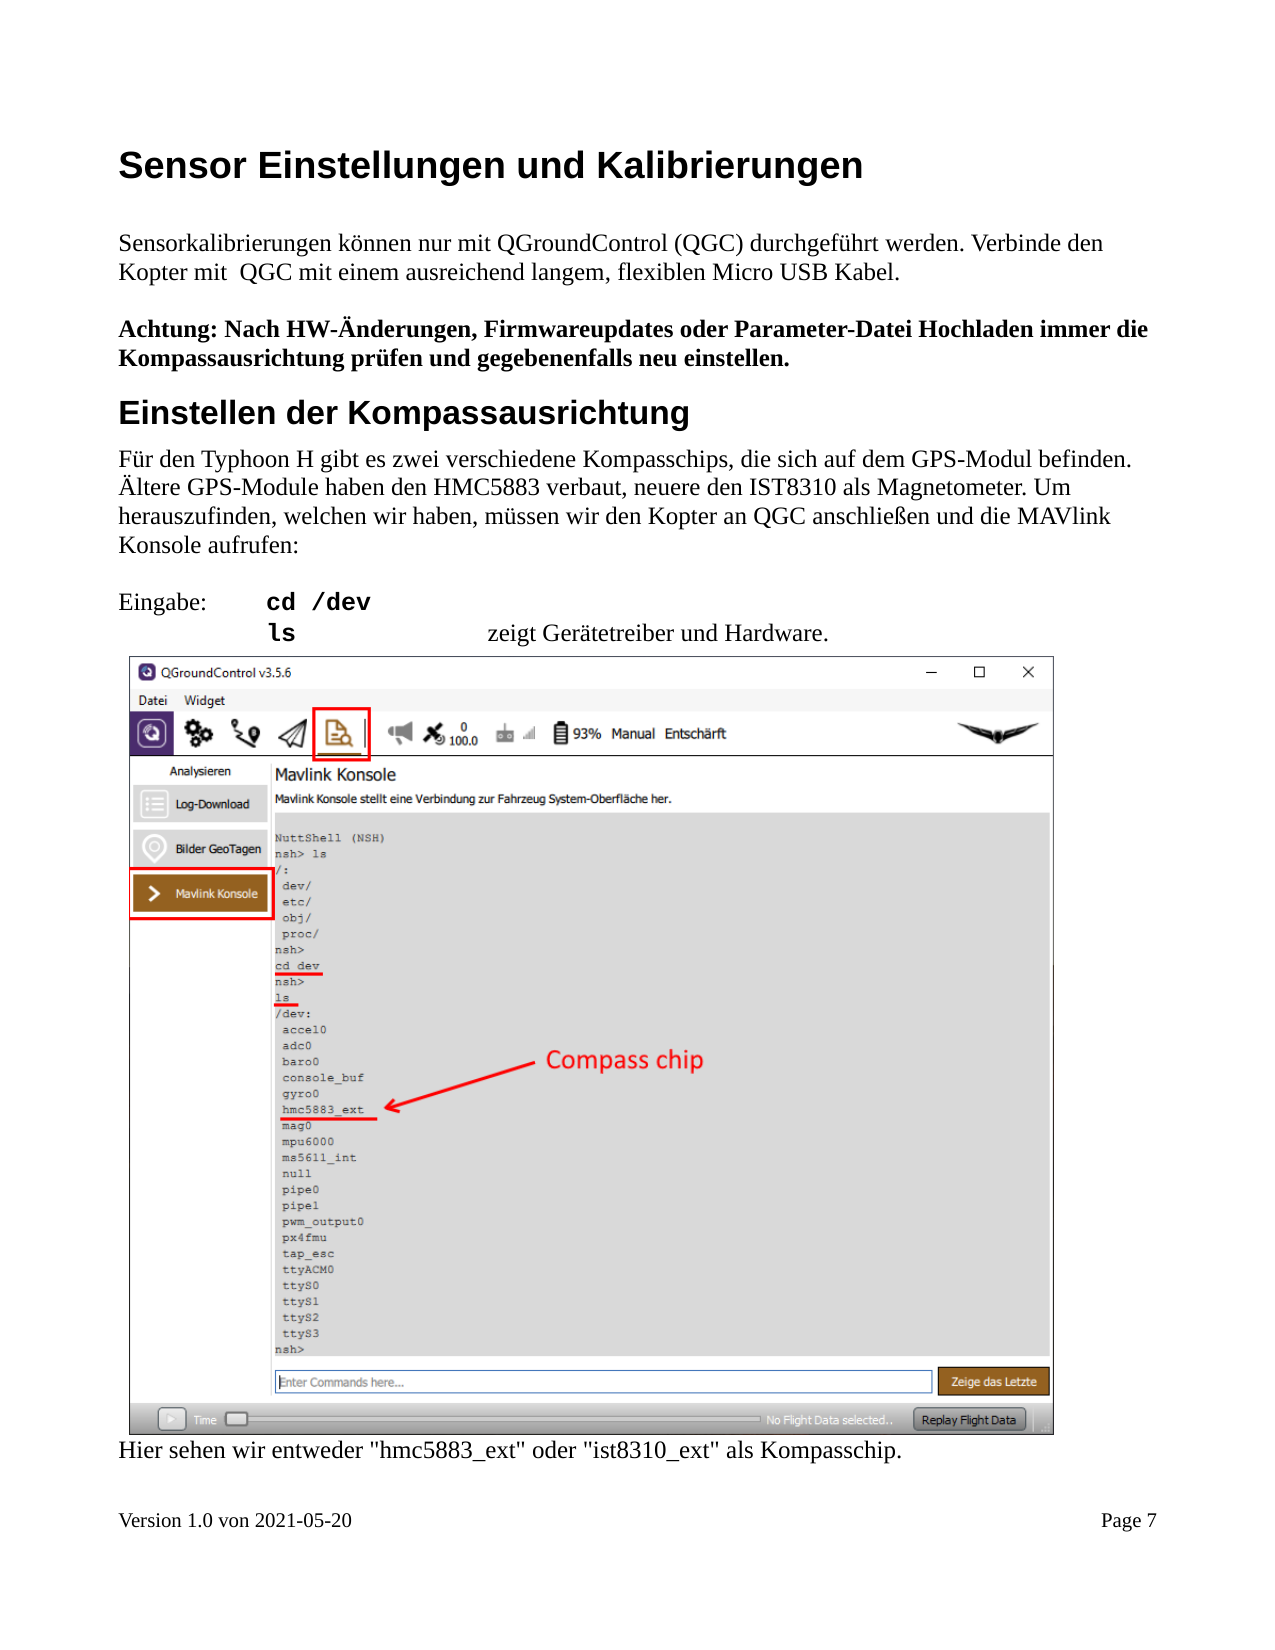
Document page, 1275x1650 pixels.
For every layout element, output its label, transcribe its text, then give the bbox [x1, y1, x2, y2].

text ls zeigt Gerätetreiber und Hardware. [118, 618, 1157, 649]
text Hier sehen wir entweder "hmc5883_ext" oder "ist8310_ext" als Kompasschip. [118, 649, 1157, 1464]
text Eingabe: cd /dev [118, 587, 1157, 618]
picture [129, 656, 1054, 1435]
subtitle Einstellen der Kompassausrichtung [118, 393, 1157, 431]
subtitle Sensor Einstellungen und Kalibrierungen [118, 143, 1157, 187]
text Achtung: Nach HW-Änderungen, Firmwareupdates oder Parameter-Datei Hochladen immer die Kompassausrichtung prüfen und gegebenenfalls neu einstellen. [118, 314, 1157, 372]
text Sensorkalibrierungen können nur mit QGroundControl (QGC) durchgeführt werden. Verbinde den Kopter mit QGC mit einem ausreichend langem, flexiblen Micro USB Kabel. [118, 228, 1157, 286]
text Für den Typhoon H gibt es zwei verschiedene Kompasschips, die sich auf dem GPS-Modul befinden. Ältere GPS-Module haben den HMC5883 verbaut, neuere den IST8310 als Magnetometer. Um herauszufinden, welchen wir haben, müssen wir den Kopter an QGC anschließen und die MAVlink Konsole aufrufen: [118, 444, 1157, 559]
